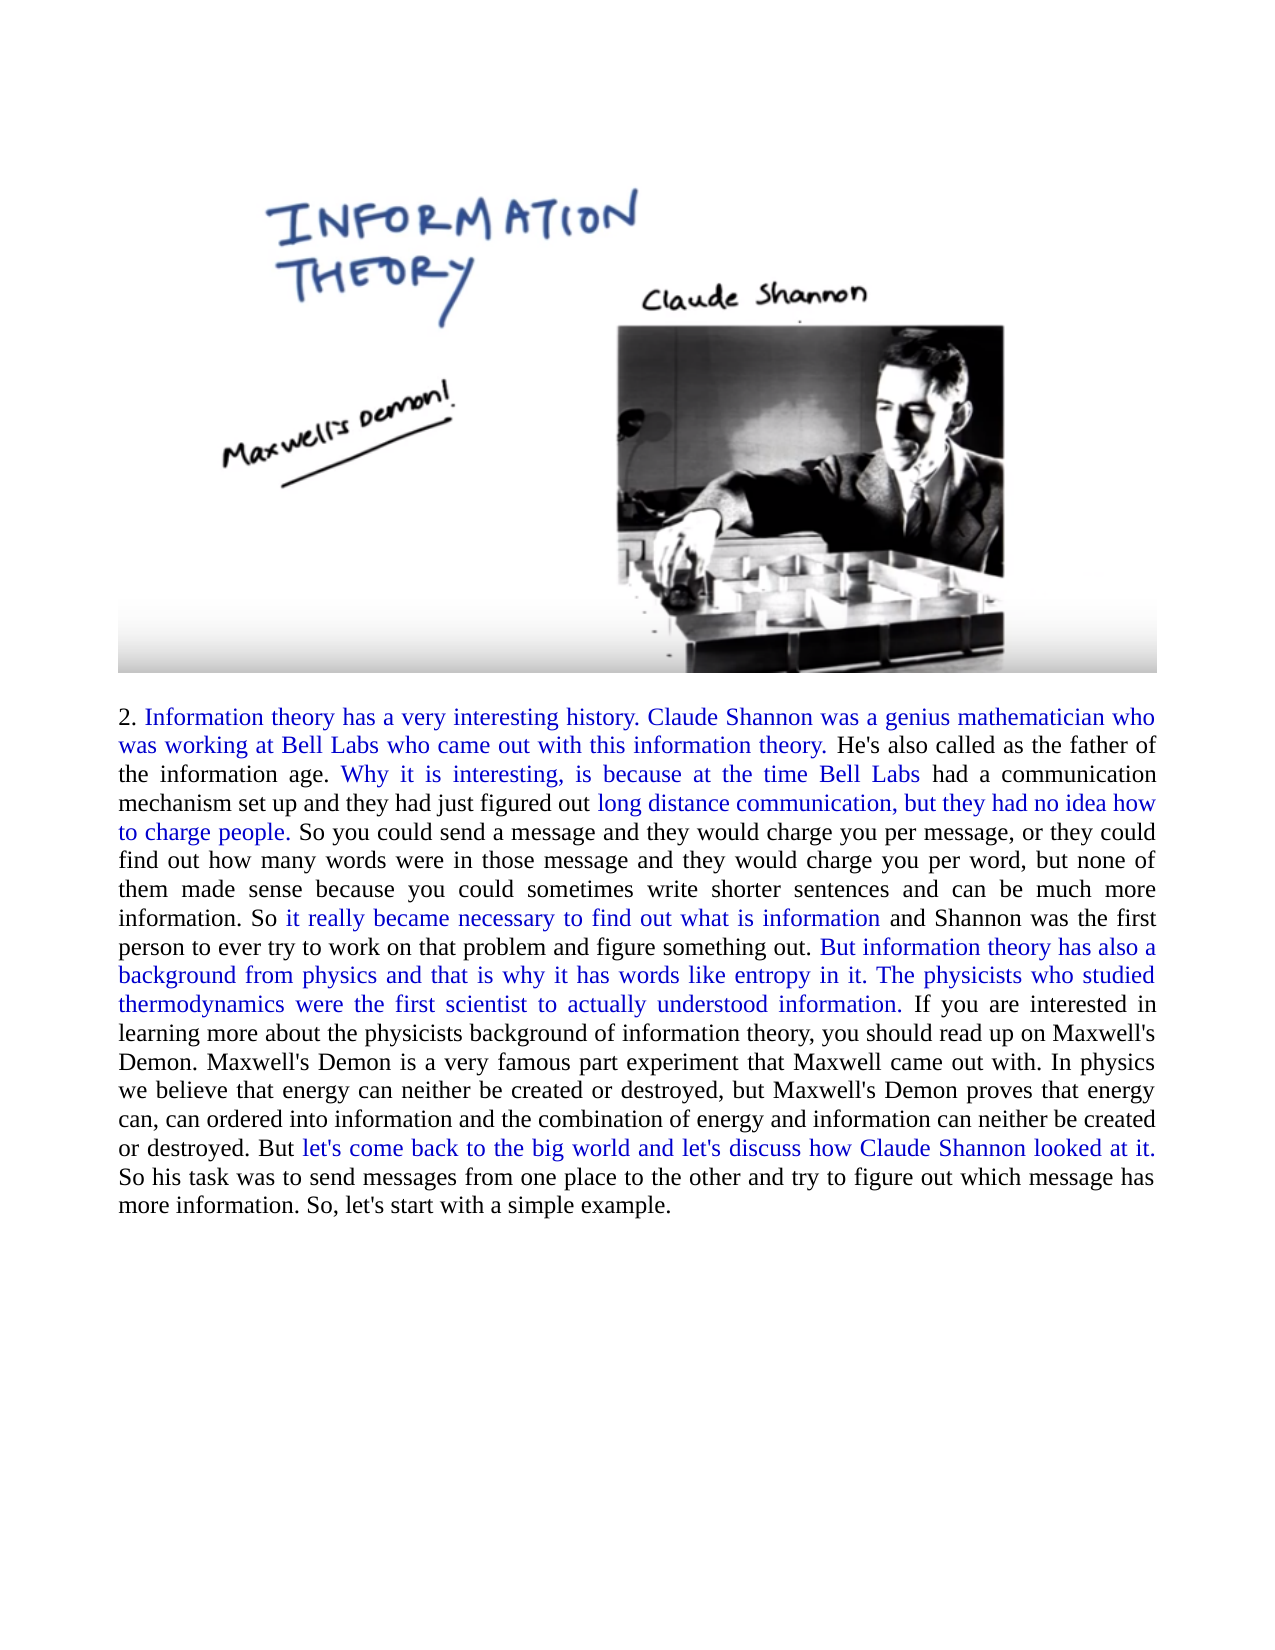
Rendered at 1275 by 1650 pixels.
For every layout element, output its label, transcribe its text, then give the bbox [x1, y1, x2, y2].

text 2. Information theory has a very interesting history. Claude Shannon was a genius mathematician who was working at Bell Labs who came out with this information theory. He's also called as the father of the information age. Why it is interesting, is because at the time Bell Labs had a communication mechanism set up and they had just figured out long distance communication, but they had no idea how to charge people. So you could send a message and they would charge you per message, or they could find out how many words were in those message and they would charge you per word, but none of them made sense because you could sometimes write shorter sentences and can be much more information. So it really became necessary to find out what is information and Shannon was the first person to ever try to work on that problem and figure something out. But information theory has also a background from physics and that is why it has words like entropy in it. The physicists who studied thermodynamics were the first scientist to actually understood information. If you are interested in learning more about the physicists background of information theory, you should read up on Maxwell's Demon. Maxwell's Demon is a very famous part experiment that Maxwell came out with. In physics we believe that energy can neither be created or destroyed, but Maxwell's Demon proves that energy can, can ordered into information and the combination of energy and information can neither be created or destroyed. But let's come back to the big world and let's discuss how Claude Shannon looked at it. So his task was to send messages from one place to the other and try to figure out which message has more information. So, let's start with a simple example. [118, 702, 1157, 1219]
picture [118, 146, 1157, 673]
